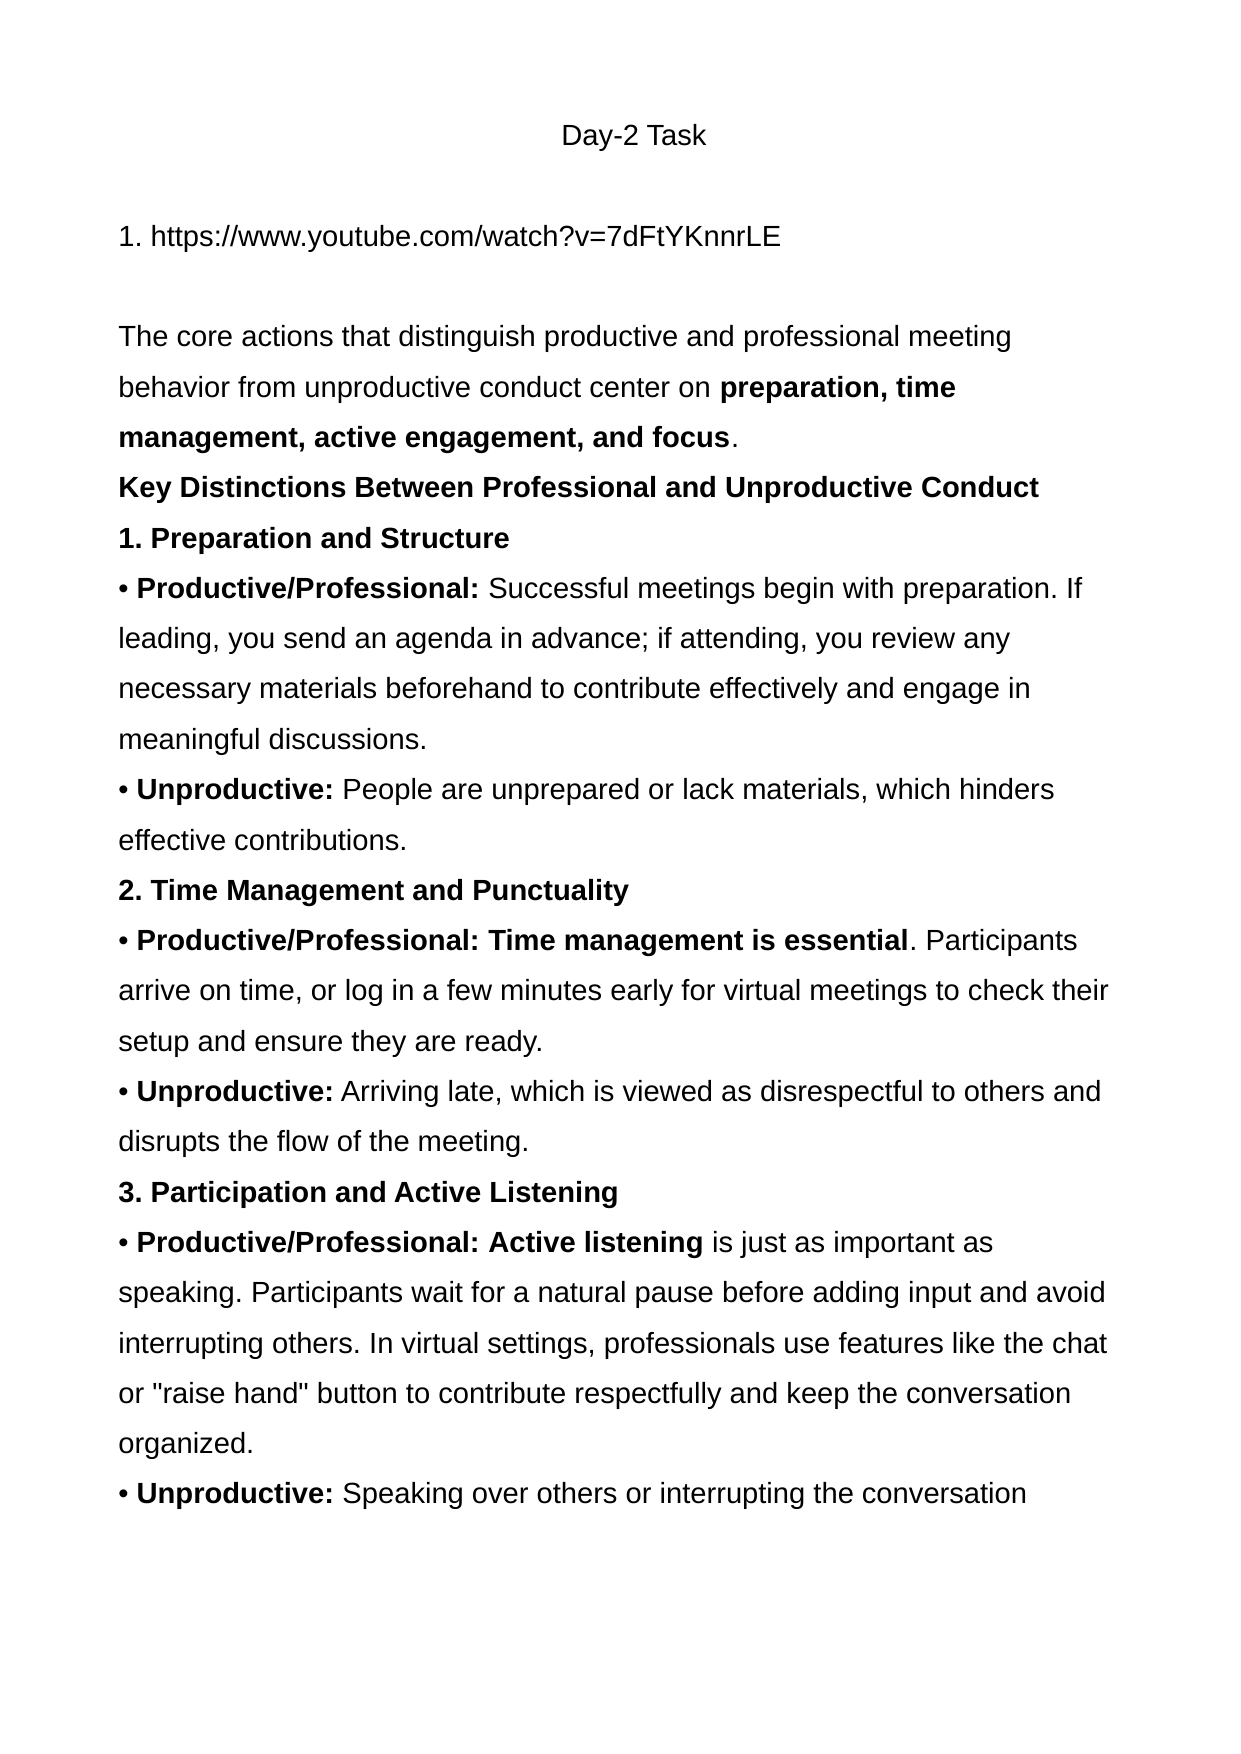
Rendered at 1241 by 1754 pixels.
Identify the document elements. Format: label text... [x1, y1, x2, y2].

text The core actions that distinguish productive and professional meeting behavior from unproductive conduct center on preparation, time management, active engagement, and focus. [118, 319, 1122, 453]
text • Unproductive: People are unprepared or lack materials, which hinders effective contributions. [118, 772, 1122, 856]
text • Productive/Professional: Successful meetings begin with preparation. If leading, you send an agenda in advance; if attending, you review any necessary materials beforehand to contribute effectively and engage in meaningful discussions. [118, 571, 1122, 755]
text 2. Time Management and Punctuality [118, 873, 1122, 906]
text Key Distinctions Between Professional and Unproductive Conduct [118, 470, 1122, 504]
text • Productive/Professional: Time management is essential. Participants arrive on time, or log in a few minutes early for virtual meetings to check their setup and ensure they are ready. [118, 923, 1122, 1057]
text Day-2 Task [118, 118, 1122, 152]
text 1. Preparation and Structure [118, 521, 1122, 554]
text 1. https://www.youtube.com/watch?v=7dFtYKnnrLE [118, 219, 1122, 252]
text • Unproductive: Speaking over others or interrupting the conversation [118, 1477, 1122, 1510]
text • Unproductive: Arriving late, which is viewed as disrespectful to others and disrupts the flow of the meeting. [118, 1074, 1122, 1158]
text • Productive/Professional: Active listening is just as important as speaking. Participants wait for a natural pause before adding input and avoid interrupting others. In virtual settings, professionals use features like the chat or "raise hand" button to contribute respectfully and keep the conversation organized. [118, 1225, 1122, 1460]
text 3. Participation and Active Listening [118, 1175, 1122, 1208]
